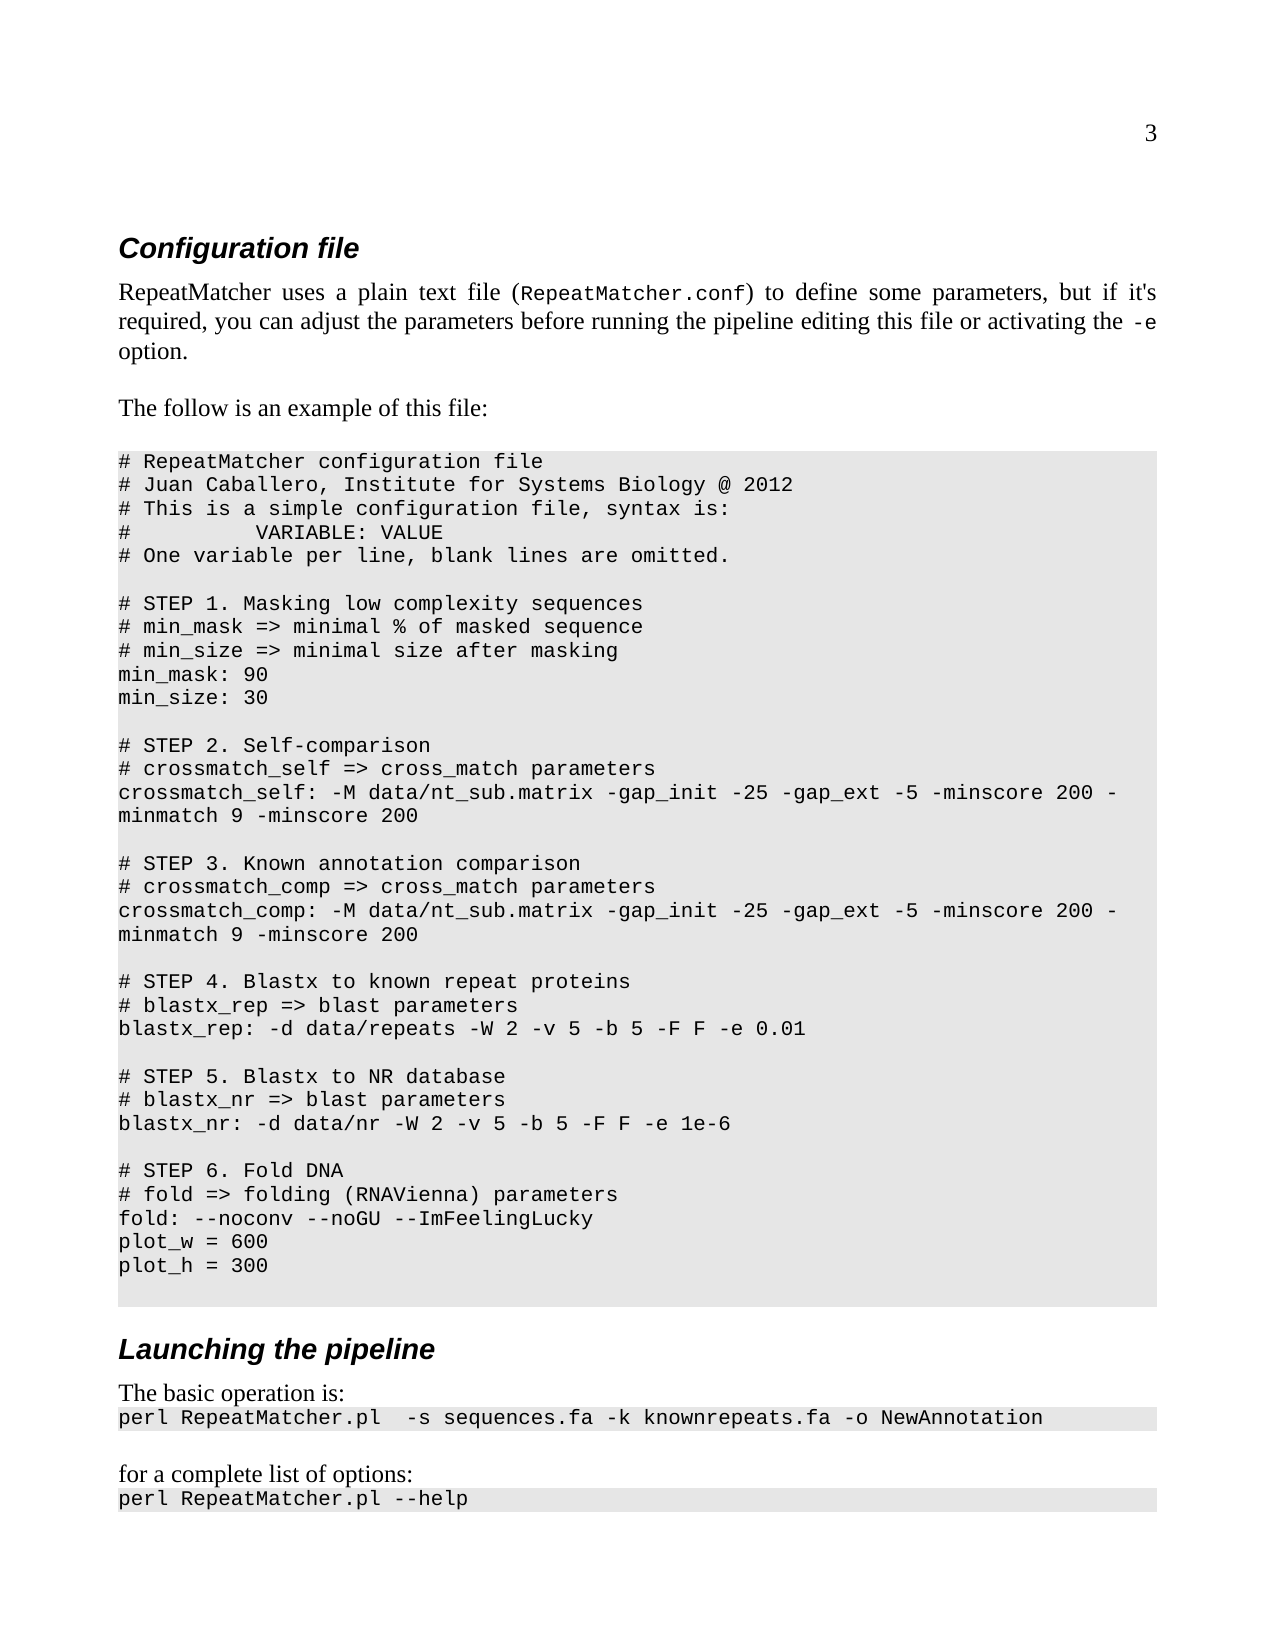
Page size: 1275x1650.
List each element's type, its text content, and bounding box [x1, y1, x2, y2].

text # One variable per line, blank lines are omitted. [118, 545, 1157, 569]
text blastx_rep: -d data/repeats -W 2 -v 5 -b 5 -F F -e 0.01 [118, 1018, 1157, 1042]
text # blastx_nr => blast parameters [118, 1089, 1157, 1113]
text # STEP 3. Known annotation comparison [118, 853, 1157, 876]
text # crossmatch_self => cross_match parameters [118, 758, 1157, 782]
text # blastx_rep => blast parameters [118, 995, 1157, 1018]
text The basic operation is: [118, 1378, 1157, 1407]
text minmatch 9 -minscore 200 [118, 806, 1157, 829]
text minmatch 9 -minscore 200 [118, 924, 1157, 947]
text min_size: 30 [118, 687, 1157, 711]
text perl RepeatMatcher.pl --help [118, 1488, 1157, 1512]
text # Juan Caballero, Institute for Systems Biology @ 2012 [118, 474, 1157, 498]
text crossmatch_comp: -M data/nt_sub.matrix -gap_init -25 -gap_ext -5 -minscore 200 - [118, 900, 1157, 924]
text # crossmatch_comp => cross_match parameters [118, 876, 1157, 900]
text The follow is an example of this file: [118, 393, 1157, 422]
text min_mask: 90 [118, 664, 1157, 687]
text # STEP 6. Fold DNA [118, 1160, 1157, 1184]
text blastx_nr: -d data/nr -W 2 -v 5 -b 5 -F F -e 1e-6 [118, 1113, 1157, 1137]
text crossmatch_self: -M data/nt_sub.matrix -gap_init -25 -gap_ext -5 -minscore 200 - [118, 782, 1157, 806]
text # min_mask => minimal % of masked sequence [118, 616, 1157, 640]
text # STEP 5. Blastx to NR database [118, 1066, 1157, 1089]
text # STEP 4. Blastx to known repeat proteins [118, 971, 1157, 995]
text # STEP 1. Masking low complexity sequences [118, 593, 1157, 616]
text for a complete list of options: [118, 1459, 1157, 1488]
text plot_h = 300 [118, 1255, 1157, 1278]
text fold: --noconv --noGU --ImFeelingLucky [118, 1207, 1157, 1231]
text # min_size => minimal size after masking [118, 640, 1157, 664]
text # VARIABLE: VALUE [118, 522, 1157, 545]
text perl RepeatMatcher.pl -s sequences.fa -k knownrepeats.fa -o NewAnnotation [118, 1407, 1157, 1431]
text # fold => folding (RNAVienna) parameters [118, 1184, 1157, 1207]
text plot_w = 600 [118, 1231, 1157, 1255]
text # This is a simple configuration file, syntax is: [118, 498, 1157, 522]
text # STEP 2. Self-comparison [118, 734, 1157, 758]
subtitle Configuration file [118, 231, 1157, 264]
text # RepeatMatcher configuration file [118, 451, 1157, 474]
subtitle Launching the pipeline [118, 1332, 1157, 1366]
text RepeatMatcher uses a plain text file (RepeatMatcher.conf) to define some parameters, but if it's required, you can adjust the parameters before running the pipeline editing this file or activating the -e option. [118, 277, 1157, 364]
